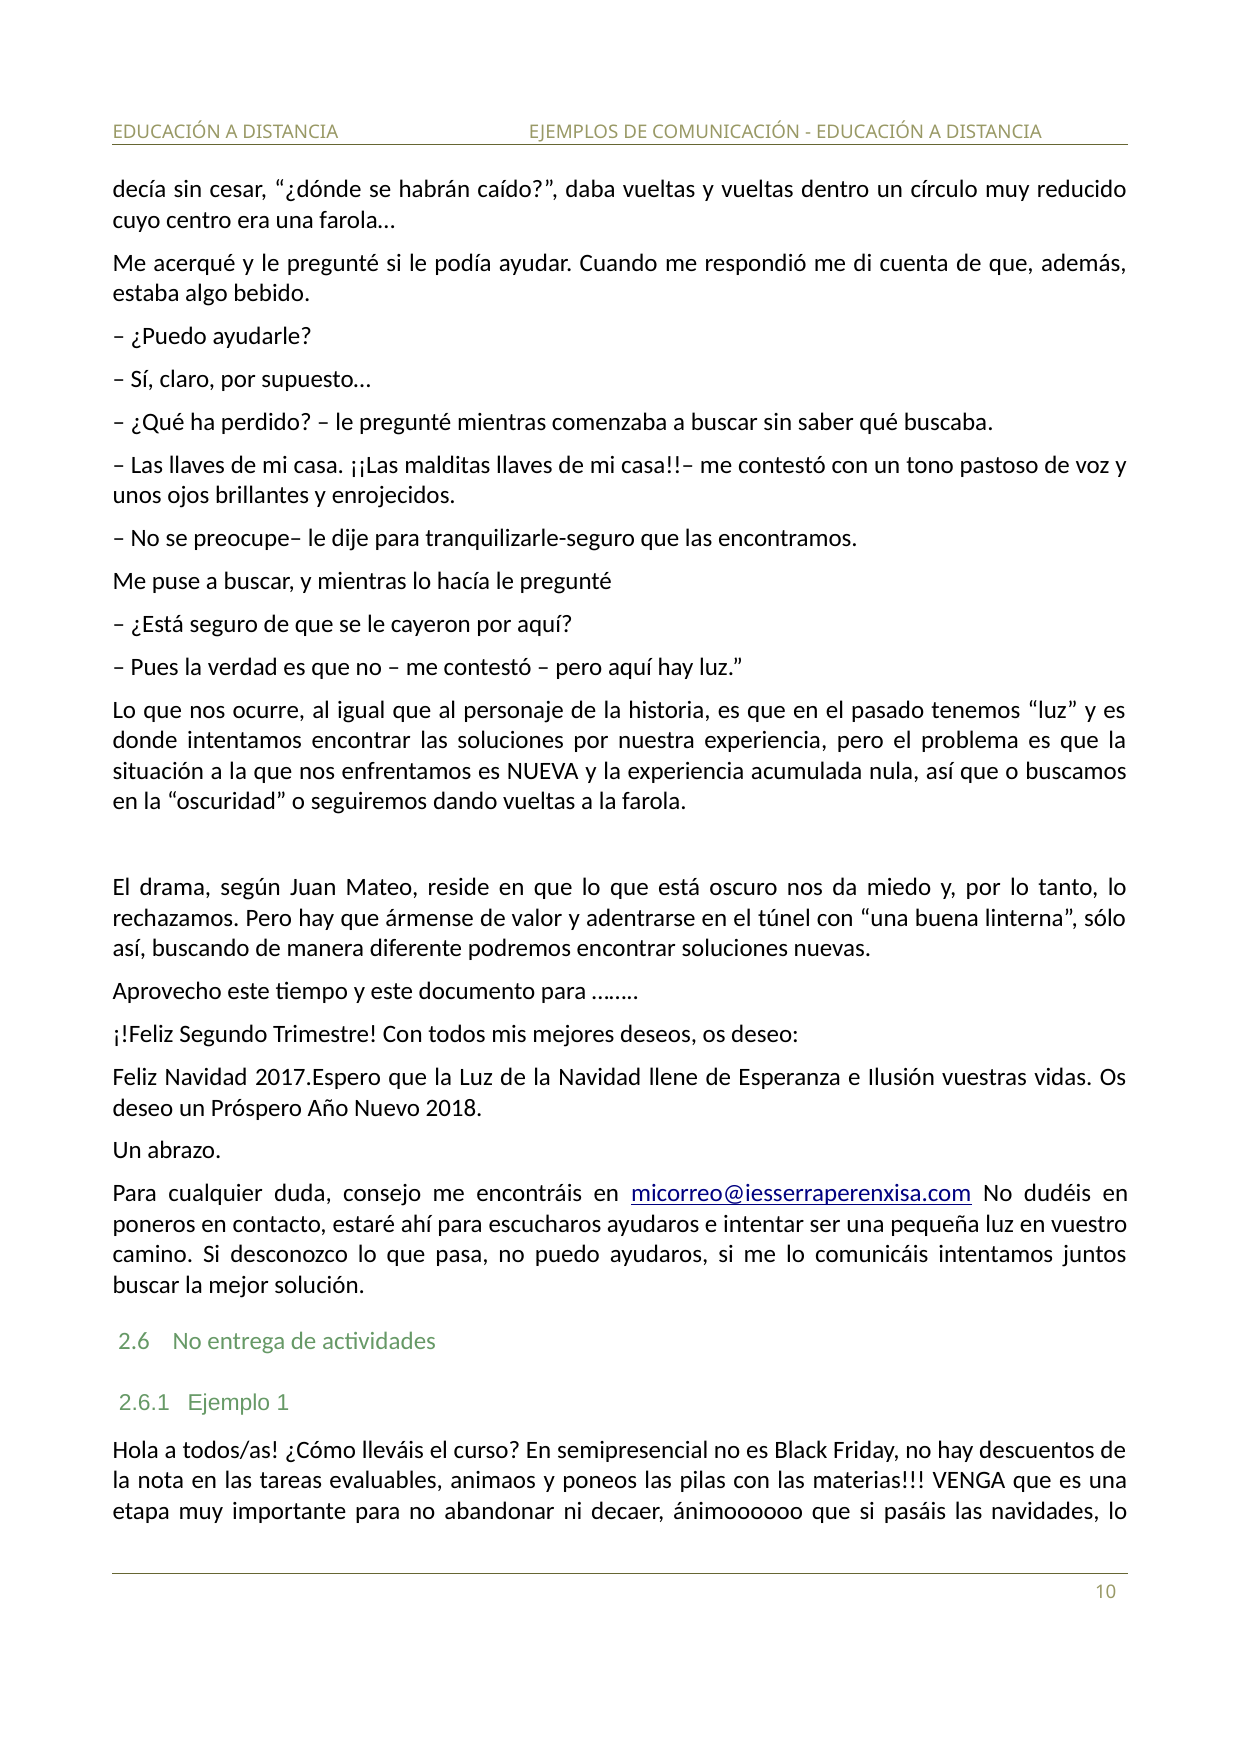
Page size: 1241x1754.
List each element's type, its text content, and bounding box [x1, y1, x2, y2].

text Hola a todos/as! ¿Cómo lleváis el curso? En semipresencial no es Black Friday, no hay descuentos de la nota en las tareas evaluables, animaos y poneos las pilas con las materias!!! VENGA que es una etapa muy importante para no abandonar ni decaer, ánimoooooo que si pasáis las navidades, lo [112, 1434, 1128, 1525]
text Lo que nos ocurre, al igual que al personaje de la historia, es que en el pasado tenemos “luz” y es donde intentamos encontrar las soluciones por nuestra experiencia, pero el problema es que la situación a la que nos enfrentamos es NUEVA y la experiencia acumulada nula, así que o buscamos en la “oscuridad” o seguiremos dando vueltas a la farola. [112, 694, 1128, 816]
text ¡!Feliz Segundo Trimestre! Con todos mis mejores deseos, os deseo: [112, 1018, 1128, 1049]
text decía sin cesar, “¿dónde se habrán caído?”, daba vueltas y vueltas dentro un círculo muy reducido cuyo centro era una farola… [112, 173, 1128, 234]
text Feliz Navidad 2017.Espero que la Luz de la Navidad llene de Esperanza e Ilusión vuestras vidas. Os deseo un Próspero Año Nuevo 2018. [112, 1061, 1128, 1122]
text – No se preocupe– le dije para tranquilizarle-seguro que las encontramos. [112, 522, 1128, 553]
text – Las llaves de mi casa. ¡¡Las malditas llaves de mi casa!!– me contestó con un tono pastoso de voz y unos ojos brillantes y enrojecidos. [112, 449, 1128, 510]
text – ¿Está seguro de que se le cayeron por aquí? [112, 608, 1128, 639]
text Para cualquier duda, consejo me encontráis en micorreo@iesserraperenxisa.com No dudéis en poneros en contacto, estaré ahí para escucharos ayudaros e intentar ser una pequeña luz en vuestro camino. Si desconozco lo que pasa, no puedo ayudaros, si me lo comunicáis intentamos juntos buscar la mejor solución. [112, 1177, 1128, 1299]
text – ¿Puedo ayudarle? [112, 320, 1128, 351]
text Me acerqué y le pregunté si le podía ayudar. Cuando me respondió me di cuenta de que, además, estaba algo bebido. [112, 247, 1128, 308]
text Aprovecho este tiempo y este documento para …….. [112, 975, 1128, 1006]
subtitle Ejemplo 1 [112, 1389, 1128, 1415]
text – Sí, claro, por supuesto… [112, 363, 1128, 393]
text – Pues la verdad es que no – me contestó – pero aquí hay luz.” [112, 651, 1128, 682]
text El drama, según Juan Mateo, reside en que lo que está oscuro nos da miedo y, por lo tanto, lo rechazamos. Pero hay que ármense de valor y adentrarse en el túnel con “una buena linterna”, sólo así, buscando de manera diferente podremos encontrar soluciones nuevas. [112, 871, 1128, 963]
text Un abrazo. [112, 1134, 1128, 1165]
text – ¿Qué ha perdido? – le pregunté mientras comenzaba a buscar sin saber qué buscaba. [112, 406, 1128, 436]
text Me puse a buscar, y mientras lo hacía le pregunté [112, 565, 1128, 596]
subtitle No entrega de actividades [112, 1325, 1128, 1355]
